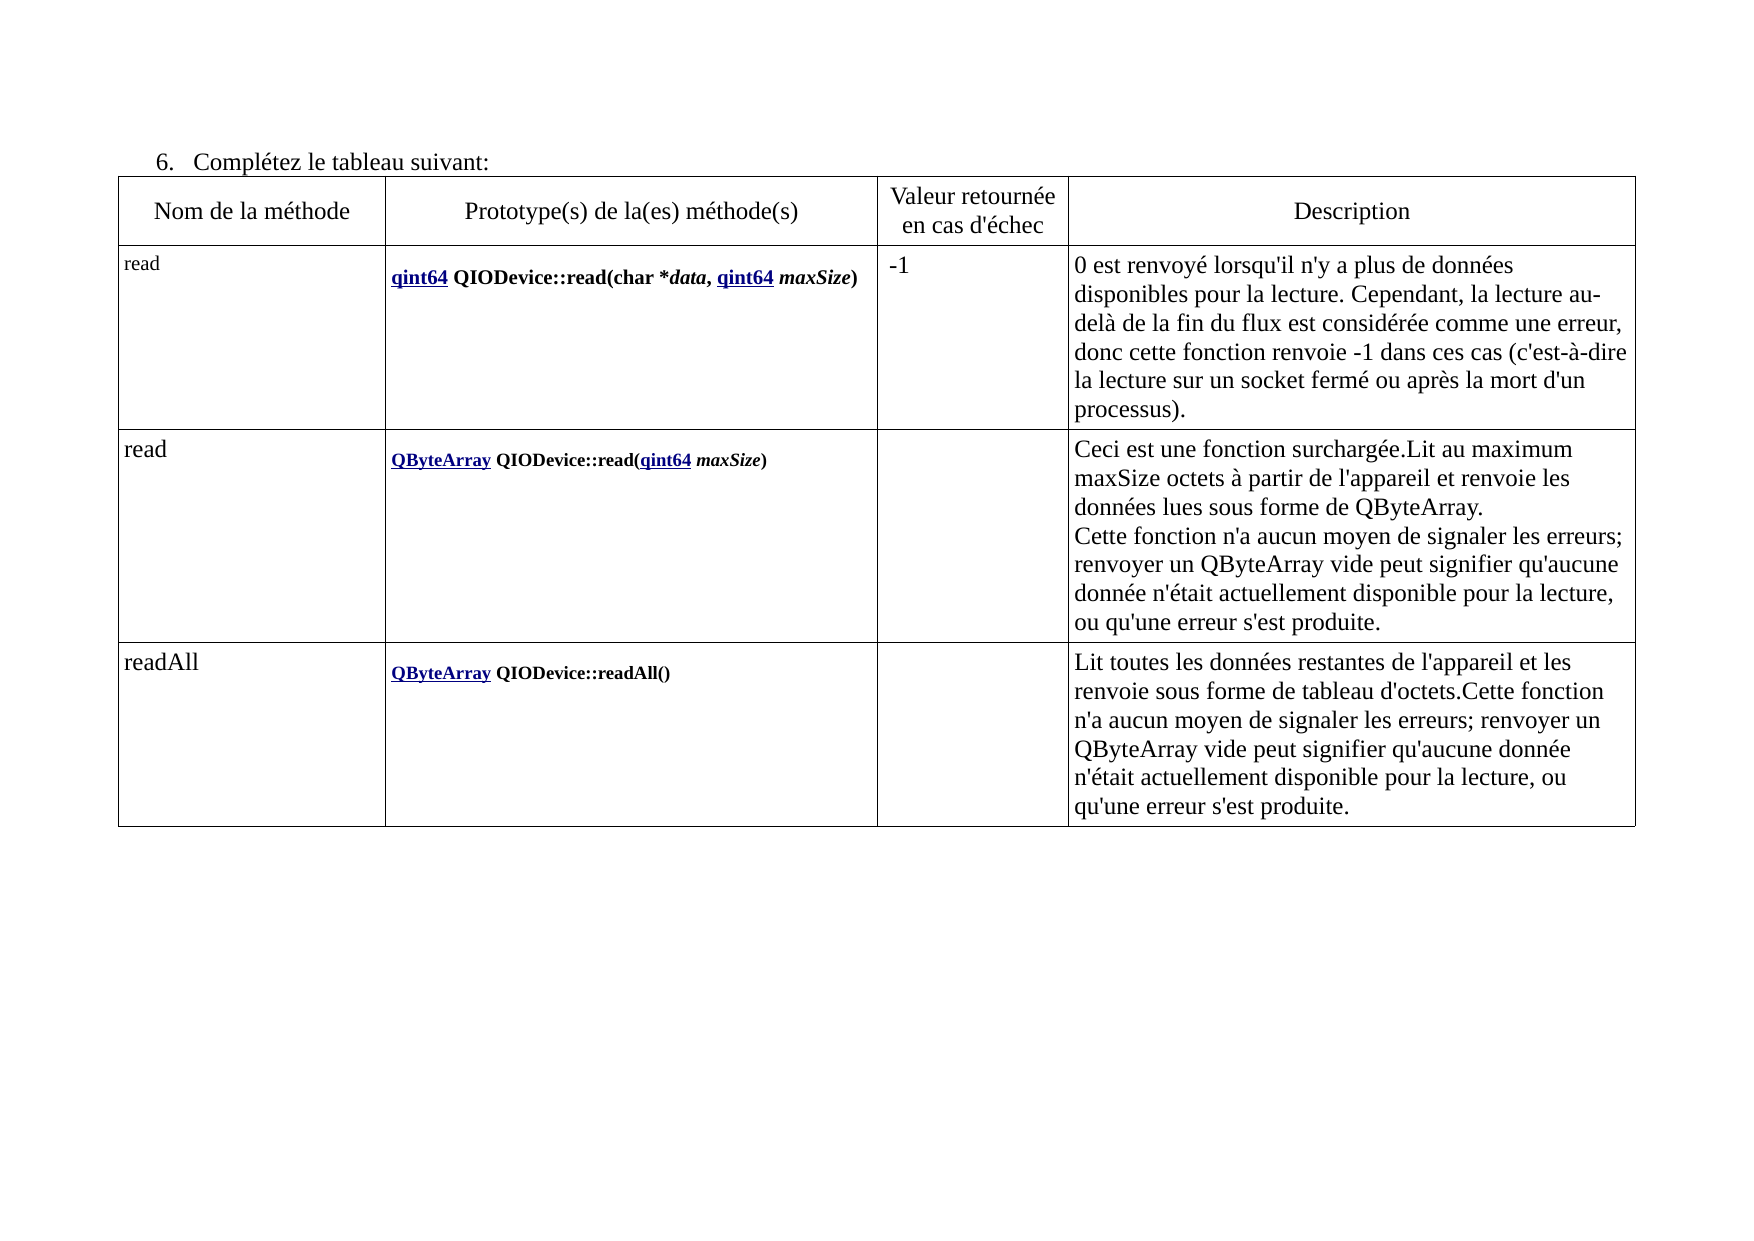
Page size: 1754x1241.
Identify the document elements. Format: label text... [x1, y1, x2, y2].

table_header Description [1069, 177, 1635, 245]
table_cell QByteArray QIODevice::read(qint64 maxSize) [386, 430, 877, 642]
table_cell -1 [878, 246, 1068, 429]
table_header Nom de la méthode [119, 177, 385, 245]
table_cell 0 est renvoyé lorsqu'il n'y a plus de données disponibles pour la lecture. Cependant, la lecture au-delà de la fin du flux est considérée comme une erreur, donc cette fonction renvoie -1 dans ces cas (c'est-à-dire la lecture sur un socket fermé ou après la mort d'un processus). [1069, 246, 1635, 429]
table_cell Ceci est une fonction surchargée.Lit au maximum maxSize octets à partir de l'appareil et renvoie les données lues sous forme de QByteArray. Cette fonction n'a aucun moyen de signaler les erreurs; renvoyer un QByteArray vide peut signifier qu'aucune donnée n'était actuellement disponible pour la lecture, ou qu'une erreur s'est produite. [1069, 430, 1635, 642]
table_cell qint64 QIODevice::read(char *data, qint64 maxSize) [386, 246, 877, 429]
table_cell [878, 430, 1068, 642]
table_cell QByteArray QIODevice::readAll() [386, 643, 877, 826]
table_cell read [119, 430, 385, 642]
table_header Prototype(s) de la(es) méthode(s) [386, 177, 877, 245]
list Complétez le tableau suivant: [156, 147, 1636, 176]
table_header Valeur retournée en cas d'échec [878, 177, 1068, 245]
table_cell [878, 643, 1068, 826]
table_cell Lit toutes les données restantes de l'appareil et les renvoie sous forme de tableau d'octets.Cette fonction n'a aucun moyen de signaler les erreurs; renvoyer un QByteArray vide peut signifier qu'aucune donnée n'était actuellement disponible pour la lecture, ou qu'une erreur s'est produite. [1069, 643, 1635, 826]
table_cell read [119, 246, 385, 429]
table_cell readAll [119, 643, 385, 826]
